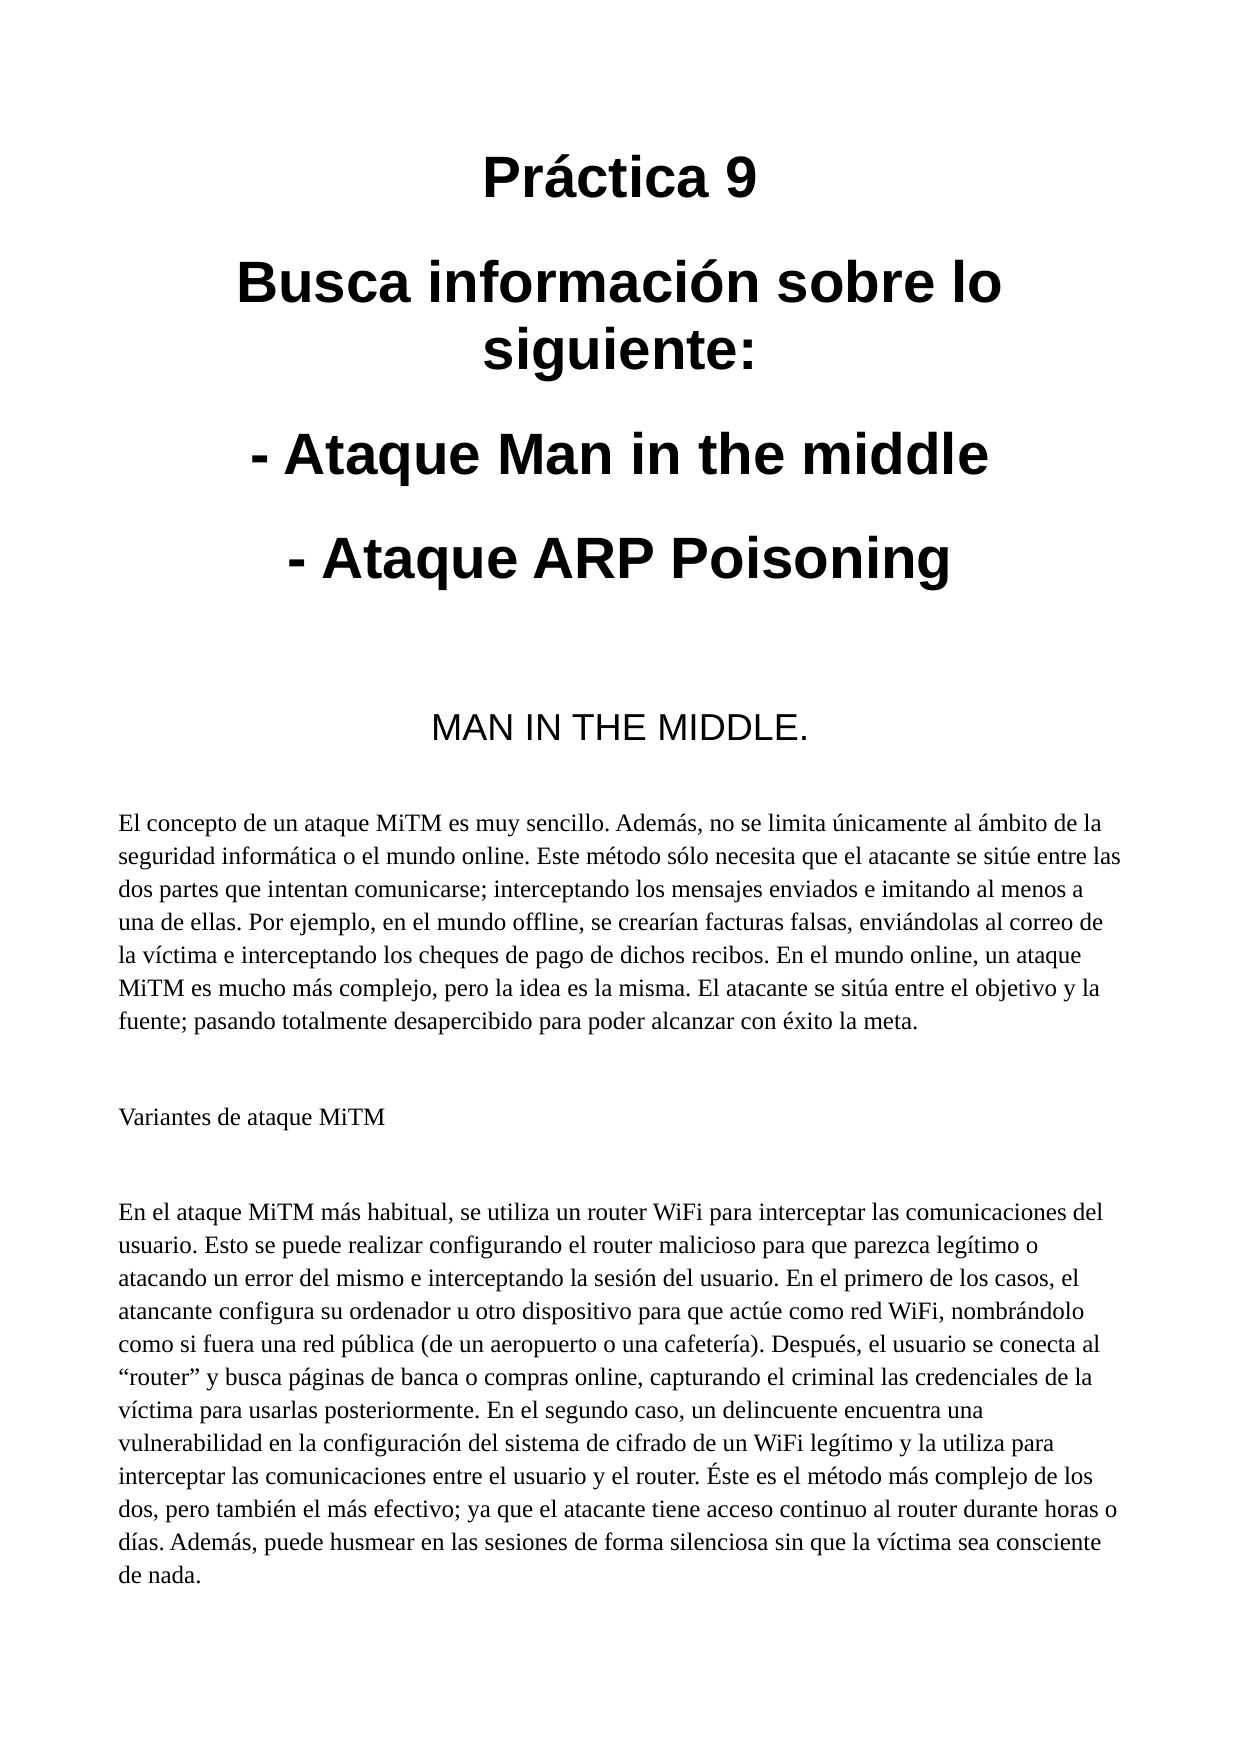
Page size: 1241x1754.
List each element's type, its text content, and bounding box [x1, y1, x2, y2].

title Busca información sobre lo siguiente: [118, 248, 1122, 382]
title Práctica 9 [118, 143, 1122, 210]
title - Ataque ARP Poisoning [118, 524, 1122, 591]
text Variantes de ataque MiTM [118, 1102, 1122, 1130]
text El concepto de un ataque MiTM es muy sencillo. Además, no se limita únicamente al ámbito de la seguridad informática o el mundo online. Este método sólo necesita que el atacante se sitúe entre las dos partes que intentan comunicarse; interceptando los mensajes enviados e imitando al menos a una de ellas. Por ejemplo, en el mundo offline, se crearían facturas falsas, enviándolas al correo de la víctima e interceptando los cheques de pago de dichos recibos. En el mundo online, un ataque MiTM es mucho más complejo, pero la idea es la misma. El atacante se sitúa entre el objetivo y la fuente; pasando totalmente desapercibido para poder alcanzar con éxito la meta. [118, 808, 1122, 1035]
text En el ataque MiTM más habitual, se utiliza un router WiFi para interceptar las comunicaciones del usuario. Esto se puede realizar configurando el router malicioso para que parezca legítimo o atacando un error del mismo e interceptando la sesión del usuario. En el primero de los casos, el atancante configura su ordenador u otro dispositivo para que actúe como red WiFi, nombrándolo como si fuera una red pública (de un aeropuerto o una cafetería). Después, el usuario se conecta al “router” y busca páginas de banca o compras online, capturando el criminal las credenciales de la víctima para usarlas posteriormente. En el segundo caso, un delincuente encuentra una vulnerabilidad en la configuración del sistema de cifrado de un WiFi legítimo y la utiliza para interceptar las comunicaciones entre el usuario y el router. Éste es el método más complejo de los dos, pero también el más efectivo; ya que el atacante tiene acceso continuo al router durante horas o días. Además, puede husmear en las sesiones de forma silenciosa sin que la víctima sea consciente de nada. [118, 1197, 1122, 1589]
subtitle MAN IN THE MIDDLE. [118, 705, 1122, 748]
title - Ataque Man in the middle [118, 419, 1122, 486]
